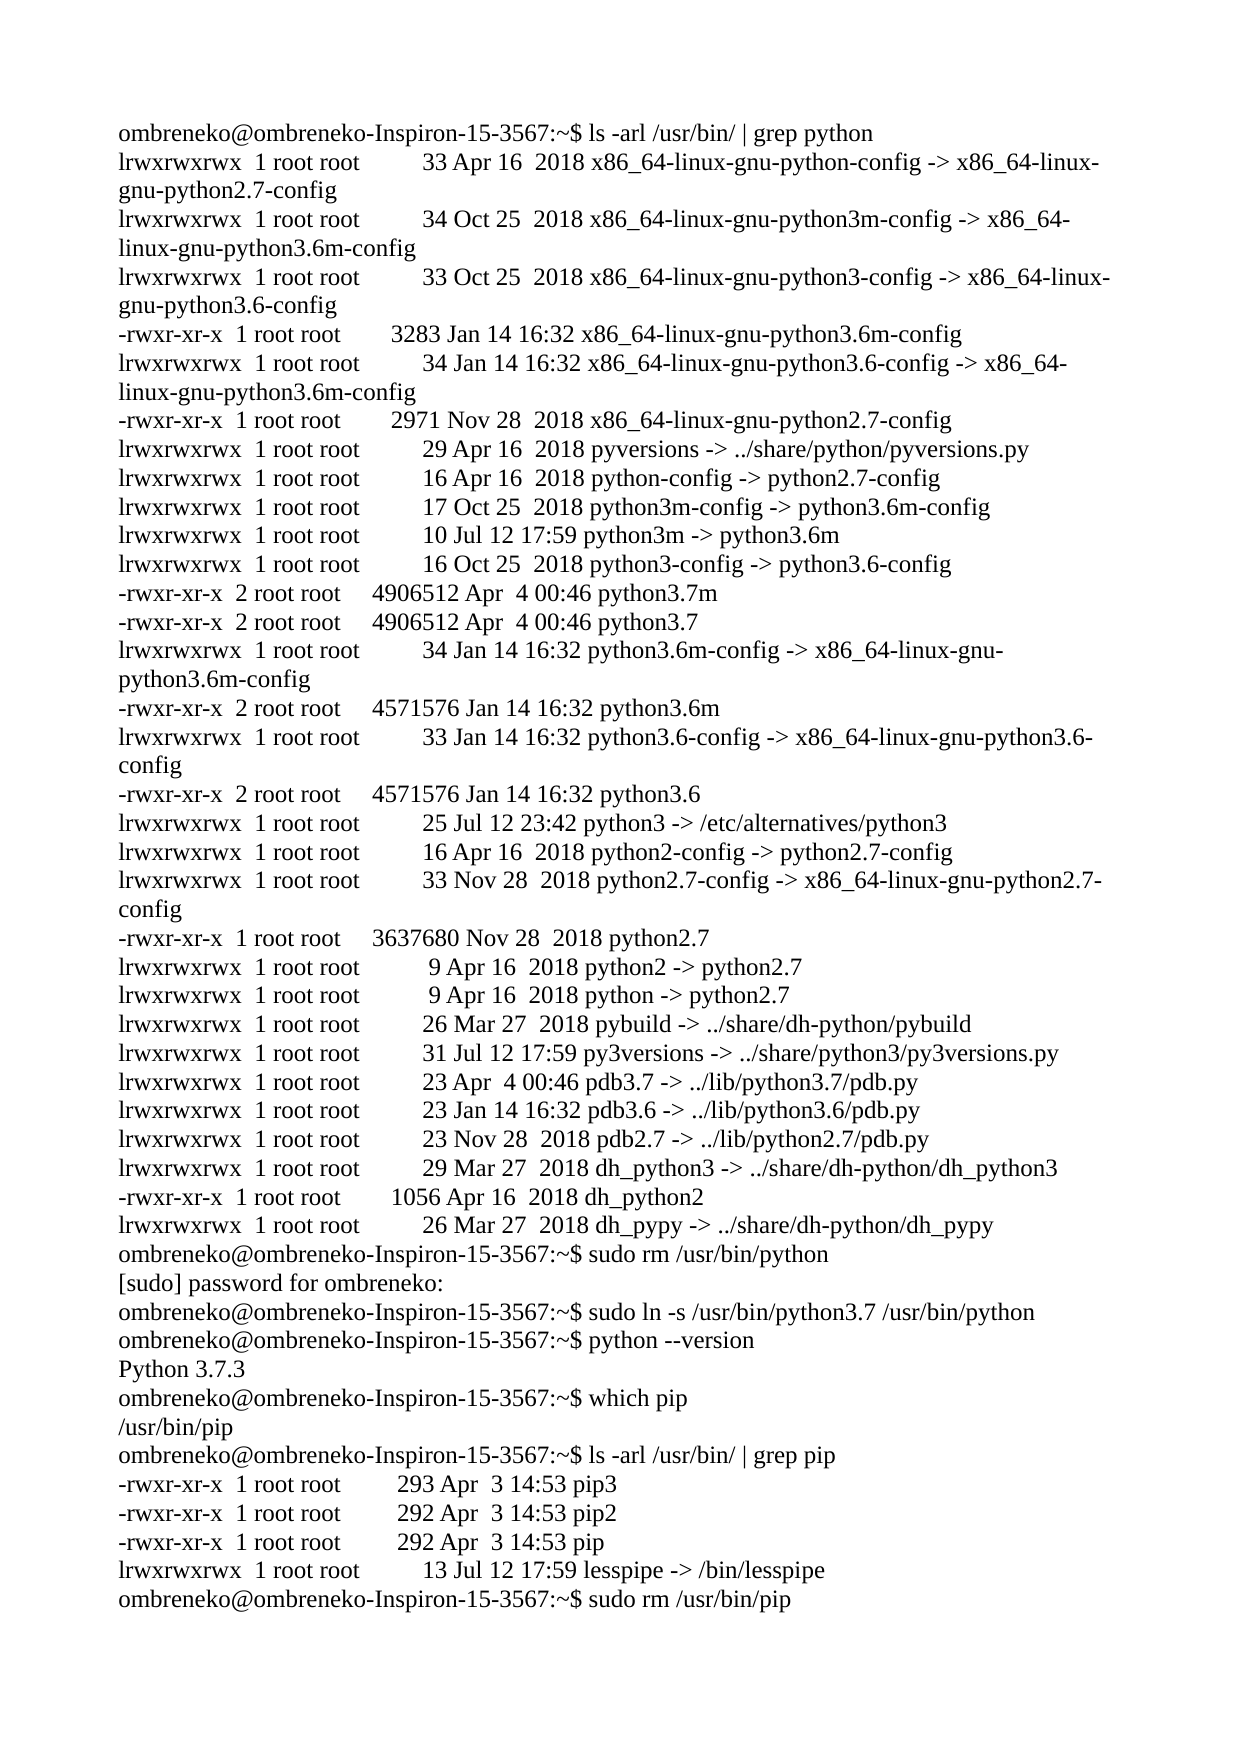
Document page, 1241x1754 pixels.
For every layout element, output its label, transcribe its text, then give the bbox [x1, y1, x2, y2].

text -rwxr-xr-x 1 root root 1056 Apr 16 2018 dh_python2 [118, 1182, 1122, 1211]
text lrwxrwxrwx 1 root root 31 Jul 12 17:59 py3versions -> ../share/python3/py3versions.py [118, 1038, 1122, 1067]
text lrwxrwxrwx 1 root root 13 Jul 12 17:59 lesspipe -> /bin/lesspipe [118, 1556, 1122, 1584]
text -rwxr-xr-x 2 root root 4906512 Apr 4 00:46 python3.7m [118, 578, 1122, 607]
text lrwxrwxrwx 1 root root 9 Apr 16 2018 python -> python2.7 [118, 981, 1122, 1009]
text lrwxrwxrwx 1 root root 23 Apr 4 00:46 pdb3.7 -> ../lib/python3.7/pdb.py [118, 1067, 1122, 1096]
text -rwxr-xr-x 2 root root 4906512 Apr 4 00:46 python3.7 [118, 607, 1122, 636]
text lrwxrwxrwx 1 root root 16 Oct 25 2018 python3-config -> python3.6-config [118, 549, 1122, 578]
text -rwxr-xr-x 1 root root 3637680 Nov 28 2018 python2.7 [118, 923, 1122, 952]
text lrwxrwxrwx 1 root root 16 Apr 16 2018 python2-config -> python2.7-config [118, 837, 1122, 866]
text -rwxr-xr-x 2 root root 4571576 Jan 14 16:32 python3.6m [118, 693, 1122, 722]
text lrwxrwxrwx 1 root root 33 Apr 16 2018 x86_64-linux-gnu-python-config -> x86_64-linux-gnu-python2.7-config [118, 147, 1122, 204]
text -rwxr-xr-x 1 root root 292 Apr 3 14:53 pip [118, 1527, 1122, 1556]
text lrwxrwxrwx 1 root root 16 Apr 16 2018 python-config -> python2.7-config [118, 463, 1122, 492]
text lrwxrwxrwx 1 root root 25 Jul 12 23:42 python3 -> /etc/alternatives/python3 [118, 808, 1122, 837]
text -rwxr-xr-x 1 root root 3283 Jan 14 16:32 x86_64-linux-gnu-python3.6m-config [118, 319, 1122, 348]
text lrwxrwxrwx 1 root root 34 Jan 14 16:32 x86_64-linux-gnu-python3.6-config -> x86_64-linux-gnu-python3.6m-config [118, 348, 1122, 406]
text -rwxr-xr-x 1 root root 293 Apr 3 14:53 pip3 [118, 1469, 1122, 1498]
text lrwxrwxrwx 1 root root 17 Oct 25 2018 python3m-config -> python3.6m-config [118, 492, 1122, 521]
text Python 3.7.3 [118, 1354, 1122, 1383]
text ombreneko@ombreneko-Inspiron-15-3567:~$ python --version [118, 1326, 1122, 1354]
text ombreneko@ombreneko-Inspiron-15-3567:~$ sudo ln -s /usr/bin/python3.7 /usr/bin/python [118, 1297, 1122, 1326]
text lrwxrwxrwx 1 root root 9 Apr 16 2018 python2 -> python2.7 [118, 952, 1122, 981]
text lrwxrwxrwx 1 root root 33 Jan 14 16:32 python3.6-config -> x86_64-linux-gnu-python3.6-config [118, 722, 1122, 779]
text -rwxr-xr-x 1 root root 2971 Nov 28 2018 x86_64-linux-gnu-python2.7-config [118, 406, 1122, 434]
text /usr/bin/pip [118, 1412, 1122, 1441]
text ombreneko@ombreneko-Inspiron-15-3567:~$ ls -arl /usr/bin/ | grep python [118, 118, 1122, 147]
text lrwxrwxrwx 1 root root 26 Mar 27 2018 pybuild -> ../share/dh-python/pybuild [118, 1009, 1122, 1038]
text ombreneko@ombreneko-Inspiron-15-3567:~$ sudo rm /usr/bin/python [118, 1239, 1122, 1268]
text -rwxr-xr-x 2 root root 4571576 Jan 14 16:32 python3.6 [118, 779, 1122, 808]
text lrwxrwxrwx 1 root root 29 Apr 16 2018 pyversions -> ../share/python/pyversions.py [118, 434, 1122, 463]
text lrwxrwxrwx 1 root root 23 Jan 14 16:32 pdb3.6 -> ../lib/python3.6/pdb.py [118, 1096, 1122, 1124]
text lrwxrwxrwx 1 root root 33 Nov 28 2018 python2.7-config -> x86_64-linux-gnu-python2.7-config [118, 866, 1122, 923]
text lrwxrwxrwx 1 root root 33 Oct 25 2018 x86_64-linux-gnu-python3-config -> x86_64-linux-gnu-python3.6-config [118, 262, 1122, 319]
text lrwxrwxrwx 1 root root 34 Oct 25 2018 x86_64-linux-gnu-python3m-config -> x86_64-linux-gnu-python3.6m-config [118, 204, 1122, 262]
text lrwxrwxrwx 1 root root 10 Jul 12 17:59 python3m -> python3.6m [118, 521, 1122, 549]
text ombreneko@ombreneko-Inspiron-15-3567:~$ ls -arl /usr/bin/ | grep pip [118, 1441, 1122, 1469]
text lrwxrwxrwx 1 root root 34 Jan 14 16:32 python3.6m-config -> x86_64-linux-gnu-python3.6m-config [118, 636, 1122, 693]
text ombreneko@ombreneko-Inspiron-15-3567:~$ which pip [118, 1383, 1122, 1412]
text lrwxrwxrwx 1 root root 23 Nov 28 2018 pdb2.7 -> ../lib/python2.7/pdb.py [118, 1124, 1122, 1153]
text [sudo] password for ombreneko: [118, 1268, 1122, 1297]
text lrwxrwxrwx 1 root root 29 Mar 27 2018 dh_python3 -> ../share/dh-python/dh_python3 [118, 1153, 1122, 1182]
text -rwxr-xr-x 1 root root 292 Apr 3 14:53 pip2 [118, 1498, 1122, 1527]
text lrwxrwxrwx 1 root root 26 Mar 27 2018 dh_pypy -> ../share/dh-python/dh_pypy [118, 1211, 1122, 1239]
text ombreneko@ombreneko-Inspiron-15-3567:~$ sudo rm /usr/bin/pip [118, 1584, 1122, 1613]
